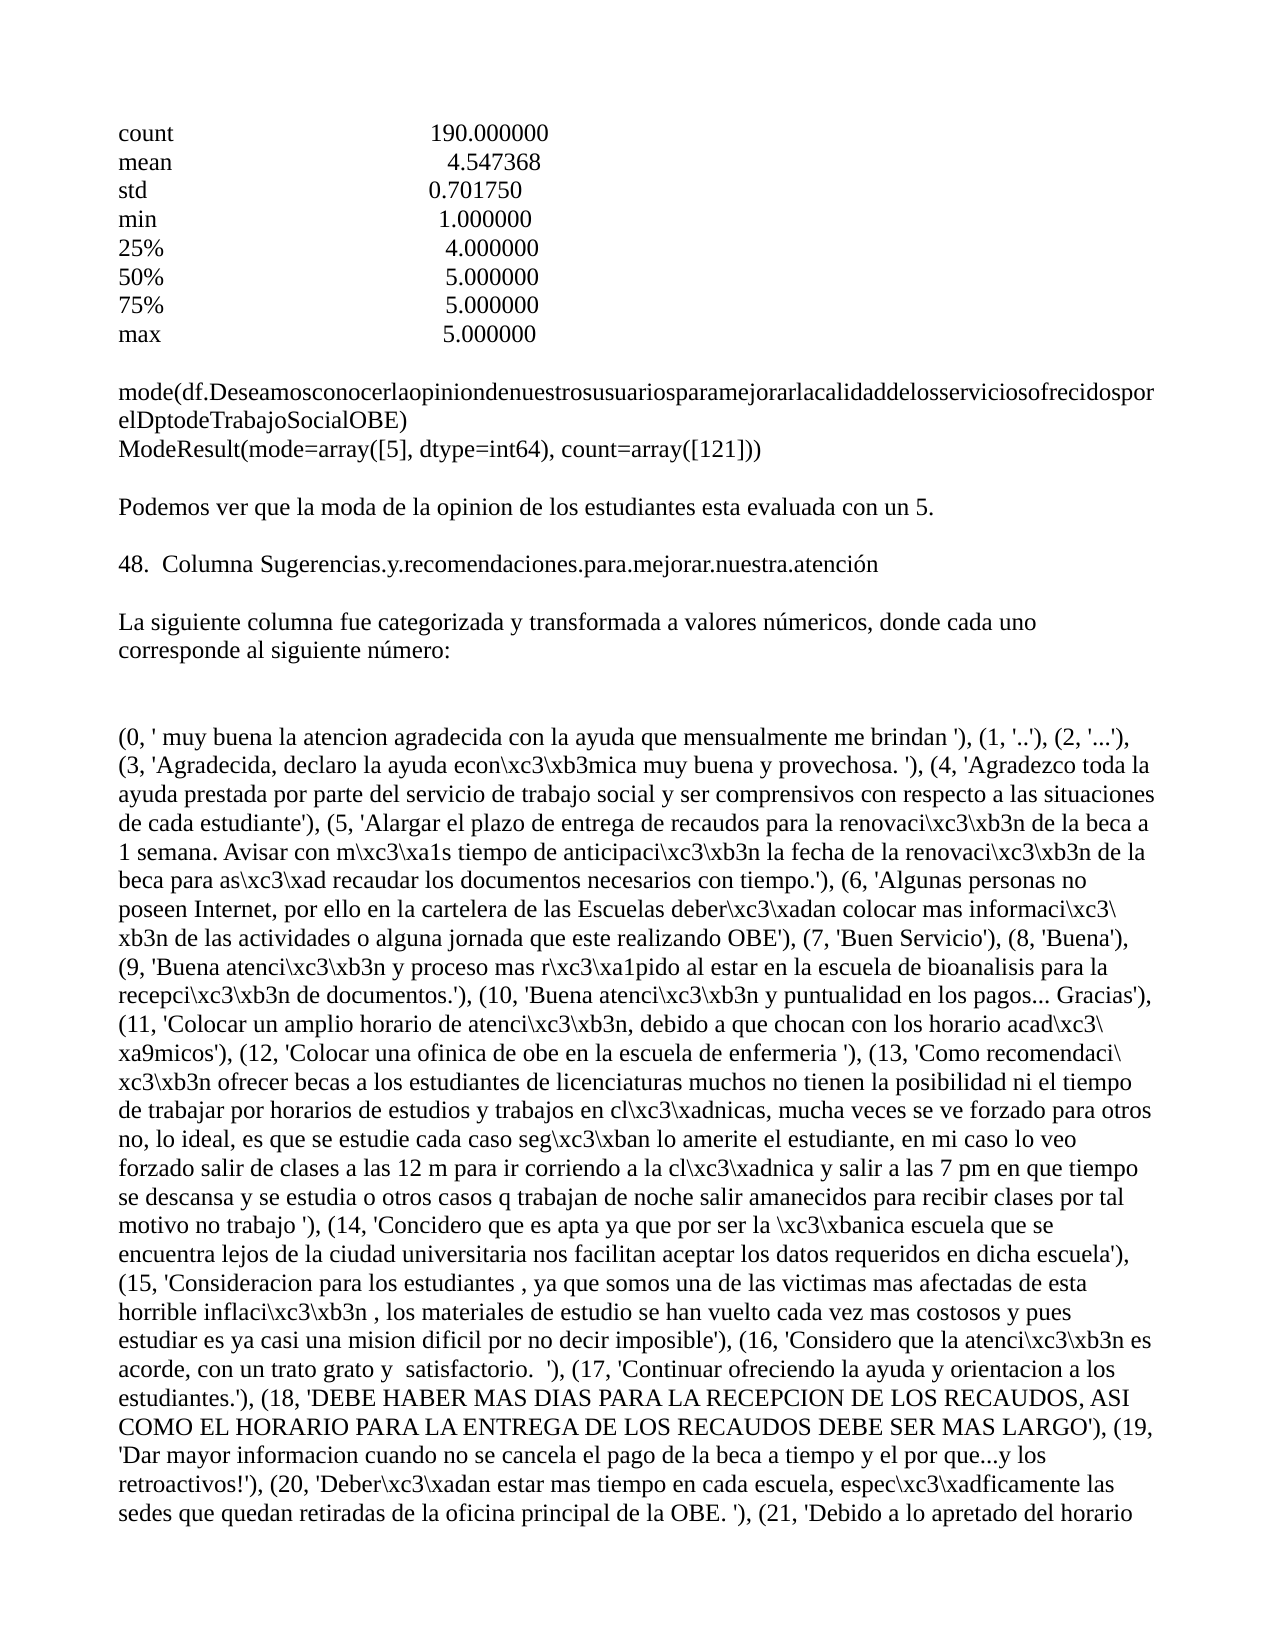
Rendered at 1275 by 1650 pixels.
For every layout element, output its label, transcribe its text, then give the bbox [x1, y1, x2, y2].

text Podemos ver que la moda de la opinion de los estudiantes esta evaluada con un 5. [118, 492, 1157, 521]
text min 1.000000 [118, 204, 1157, 233]
text (0, ' muy buena la atencion agradecida con la ayuda que mensualmente me brindan '), (1, '..'), (2, '...'), (3, 'Agradecida, declaro la ayuda econ\xc3\xb3mica muy buena y provechosa. '), (4, 'Agradezco toda la ayuda prestada por parte del servicio de trabajo social y ser comprensivos con respecto a las situaciones de cada estudiante'), (5, 'Alargar el plazo de entrega de recaudos para la renovaci\xc3\xb3n de la beca a 1 semana. Avisar con m\xc3\xa1s tiempo de anticipaci\xc3\xb3n la fecha de la renovaci\xc3\xb3n de la beca para as\xc3\xad recaudar los documentos necesarios con tiempo.'), (6, 'Algunas personas no poseen Internet, por ello en la cartelera de las Escuelas deber\xc3\xadan colocar mas informaci\xc3\xb3n de las actividades o alguna jornada que este realizando OBE'), (7, 'Buen Servicio'), (8, 'Buena'), (9, 'Buena atenci\xc3\xb3n y proceso mas r\xc3\xa1pido al estar en la escuela de bioanalisis para la recepci\xc3\xb3n de documentos.'), (10, 'Buena atenci\xc3\xb3n y puntualidad en los pagos... Gracias'), (11, 'Colocar un amplio horario de atenci\xc3\xb3n, debido a que chocan con los horario acad\xc3\xa9micos'), (12, 'Colocar una ofinica de obe en la escuela de enfermeria '), (13, 'Como recomendaci\xc3\xb3n ofrecer becas a los estudiantes de licenciaturas muchos no tienen la posibilidad ni el tiempo de trabajar por horarios de estudios y trabajos en cl\xc3\xadnicas, mucha veces se ve forzado para otros no, lo ideal, es que se estudie cada caso seg\xc3\xban lo amerite el estudiante, en mi caso lo veo forzado salir de clases a las 12 m para ir corriendo a la cl\xc3\xadnica y salir a las 7 pm en que tiempo se descansa y se estudia o otros casos q trabajan de noche salir amanecidos para recibir clases por tal motivo no trabajo '), (14, 'Concidero que es apta ya que por ser la \xc3\xbanica escuela que se encuentra lejos de la ciudad universitaria nos facilitan aceptar los datos requeridos en dicha escuela'), (15, 'Consideracion para los estudiantes , ya que somos una de las victimas mas afectadas de esta horrible inflaci\xc3\xb3n , los materiales de estudio se han vuelto cada vez mas costosos y pues estudiar es ya casi una mision dificil por no decir imposible'), (16, 'Considero que la atenci\xc3\xb3n es acorde, con un trato grato y satisfactorio. '), (17, 'Continuar ofreciendo la ayuda y orientacion a los estudiantes.'), (18, 'DEBE HABER MAS DIAS PARA LA RECEPCION DE LOS RECAUDOS, ASI COMO EL HORARIO PARA LA ENTREGA DE LOS RECAUDOS DEBE SER MAS LARGO'), (19, 'Dar mayor informacion cuando no se cancela el pago de la beca a tiempo y el por que...y los retroactivos!'), (20, 'Deber\xc3\xadan estar mas tiempo en cada escuela, espec\xc3\xadficamente las sedes que quedan retiradas de la oficina principal de la OBE. '), (21, 'Debido a lo apretado del horario [118, 722, 1157, 1527]
text mode(df.DeseamosconocerlaopiniondenuestrosusuariosparamejorarlacalidaddelosserviciosofrecidosporelDptodeTrabajoSocialOBE) [118, 377, 1157, 434]
text mean 4.547368 [118, 147, 1157, 176]
text La siguiente columna fue categorizada y transformada a valores númericos, donde cada uno corresponde al siguiente número: [118, 607, 1157, 664]
text max 5.000000 [118, 319, 1157, 348]
text std 0.701750 [118, 176, 1157, 204]
text 50% 5.000000 [118, 262, 1157, 291]
text 48. Columna Sugerencias.y.recomendaciones.para.mejorar.nuestra.atención [118, 549, 1157, 578]
text ModeResult(mode=array([5], dtype=int64), count=array([121])) [118, 434, 1157, 463]
text 75% 5.000000 [118, 291, 1157, 319]
text count 190.000000 [118, 118, 1157, 147]
text 25% 4.000000 [118, 233, 1157, 262]
